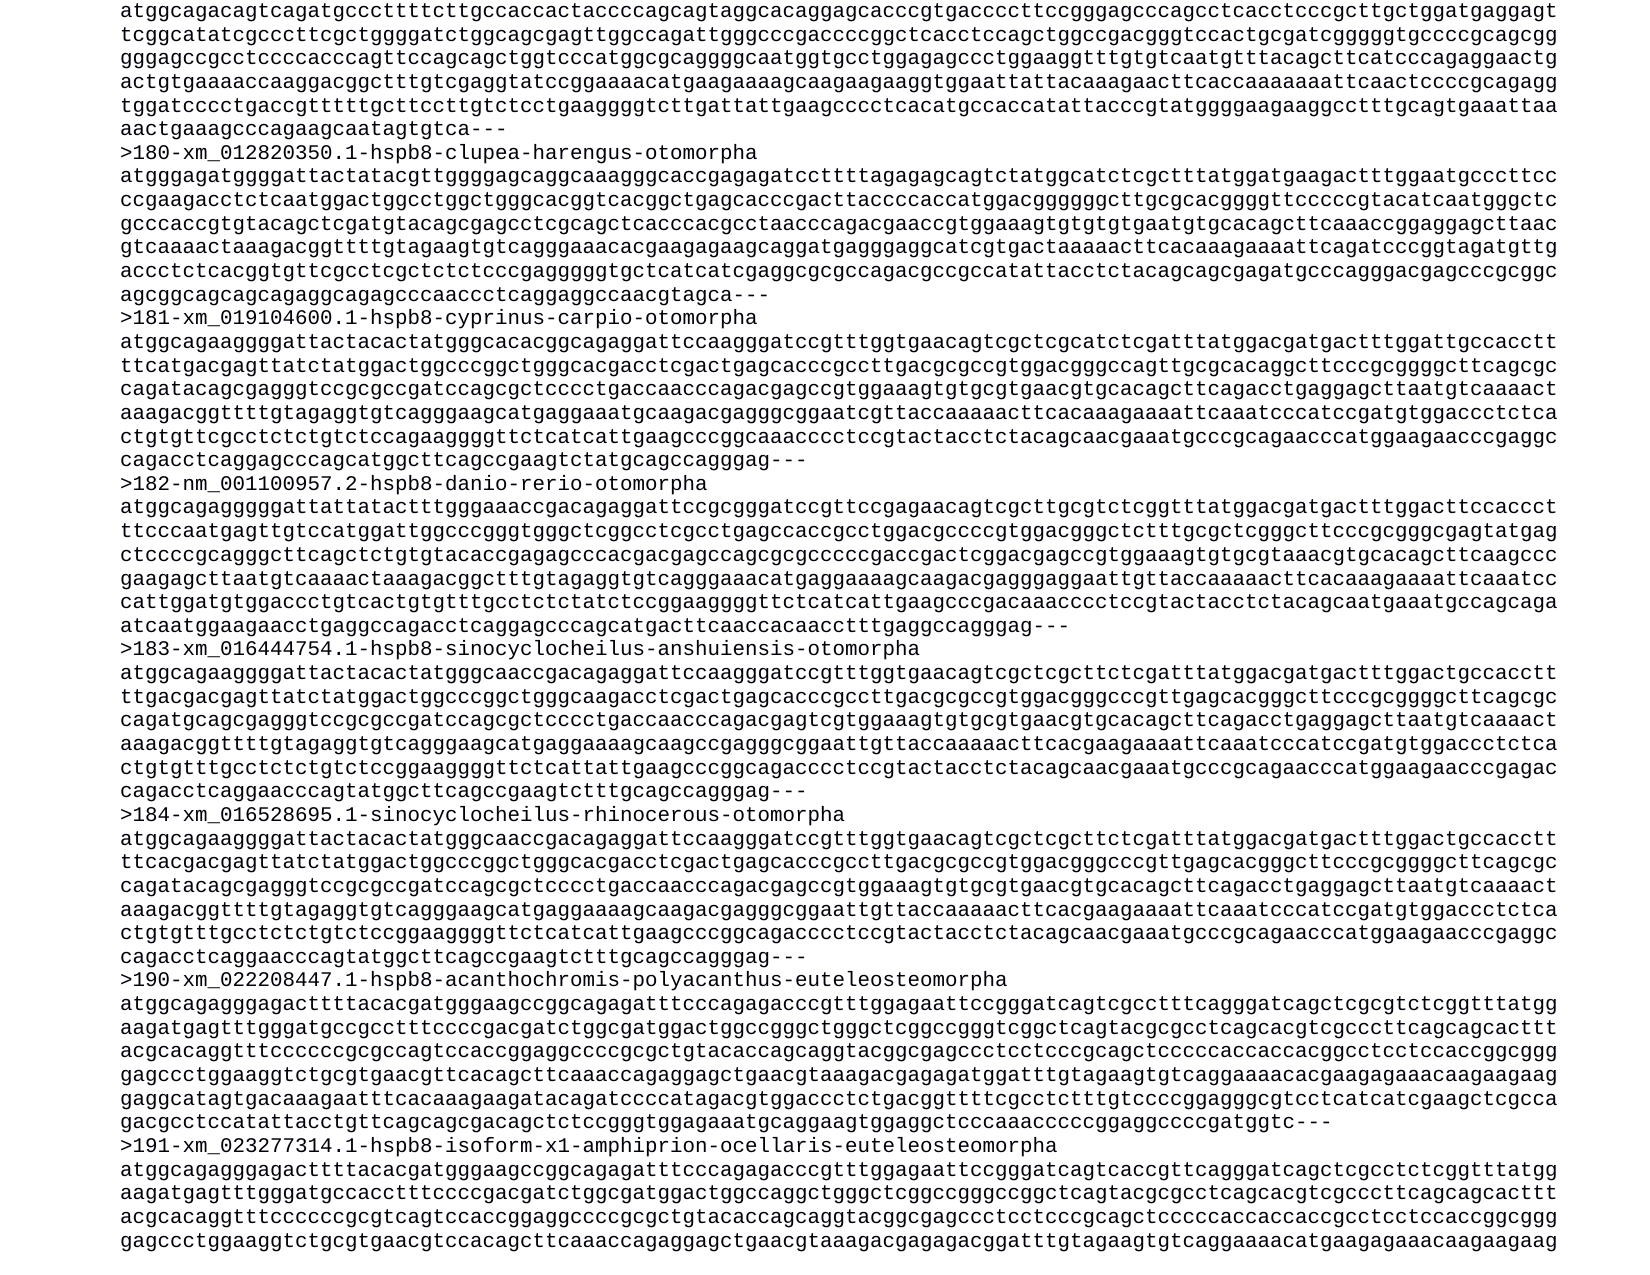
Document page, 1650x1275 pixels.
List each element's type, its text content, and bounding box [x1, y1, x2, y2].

text >190-xm_022208447.1-hspb8-acanthochromis-polyacanthus-euteleosteomorpha [120, 969, 1564, 993]
text >184-xm_016528695.1-sinocyclocheilus-rhinocerous-otomorpha [120, 804, 1564, 828]
text >183-xm_016444754.1-hspb8-sinocyclocheilus-anshuiensis-otomorpha [120, 638, 1564, 662]
text atggcagaaggggattactacactatgggcaaccgacagaggattccaagggatccgtttggtgaacagtcgctcgcttctcgatttatggacgatgactttggactgccaccttttgacgacgagttatctatggactggcccggctgggcaagacctcgactgagcacccgccttgacgcgccgtggacgggcccgttgagcacgggcttcccgcggggcttcagcgccagatgcagcgagggtccgcgccgatccagcgctcccctgaccaacccagacgagtcgtggaaagtgtgcgtgaacgtgcacagcttcagacctgaggagcttaatgtcaaaactaaagacggttttgtagaggtgtcagggaagcatgaggaaaagcaagccgagggcggaattgttaccaaaaacttcacgaagaaaattcaaatcccatccgatgtggaccctctcactgtgtttgcctctctgtctccggaaggggttctcattattgaagcccggcagacccctccgtactacctctacagcaacgaaatgcccgcagaacccatggaagaacccgagaccagacctcaggaacccagtatggcttcagccgaagtctttgcagccagggag--- [120, 662, 1564, 804]
text atgggagatggggattactatacgttggggagcaggcaaagggcaccgagagatccttttagagagcagtctatggcatctcgctttatggatgaagactttggaatgcccttccccgaagacctctcaatggactggcctggctgggcacggtcacggctgagcacccgacttaccccaccatggacggggggcttgcgcacggggttcccccgtacatcaatgggctcgcccaccgtgtacagctcgatgtacagcgagcctcgcagctcacccacgcctaacccagacgaaccgtggaaagtgtgtgtgaatgtgcacagcttcaaaccggaggagcttaacgtcaaaactaaagacggttttgtagaagtgtcagggaaacacgaagagaagcaggatgagggaggcatcgtgactaaaaacttcacaaagaaaattcagatcccggtagatgttgaccctctcacggtgttcgcctcgctctctcccgagggggtgctcatcatcgaggcgcgccagacgccgccatattacctctacagcagcgagatgcccagggacgagcccgcggcagcggcagcagcagaggcagagcccaaccctcaggaggccaacgtagca--- [120, 166, 1564, 307]
text atggcagagggggattattatactttgggaaaccgacagaggattccgcgggatccgttccgagaacagtcgcttgcgtctcggtttatggacgatgactttggacttccaccctttcccaatgagttgtccatggattggcccgggtgggctcggcctcgcctgagccaccgcctggacgccccgtggacgggctctttgcgctcgggcttcccgcgggcgagtatgagctccccgcagggcttcagctctgtgtacaccgagagcccacgacgagccagcgcgcccccgaccgactcggacgagccgtggaaagtgtgcgtaaacgtgcacagcttcaagcccgaagagcttaatgtcaaaactaaagacggctttgtagaggtgtcagggaaacatgaggaaaagcaagacgagggaggaattgttaccaaaaacttcacaaagaaaattcaaatcccattggatgtggaccctgtcactgtgtttgcctctctatctccggaaggggttctcatcattgaagcccgacaaacccctccgtactacctctacagcaatgaaatgccagcagaatcaatggaagaacctgaggccagacctcaggagcccagcatgacttcaaccacaacctttgaggccagggag--- [120, 497, 1564, 638]
text atggcagaaggggattactacactatgggcacacggcagaggattccaagggatccgtttggtgaacagtcgctcgcatctcgatttatggacgatgactttggattgccaccttttcatgacgagttatctatggactggcccggctgggcacgacctcgactgagcacccgccttgacgcgccgtggacgggccagttgcgcacaggcttcccgcggggcttcagcgccagatacagcgagggtccgcgccgatccagcgctcccctgaccaacccagacgagccgtggaaagtgtgcgtgaacgtgcacagcttcagacctgaggagcttaatgtcaaaactaaagacggttttgtagaggtgtcagggaagcatgaggaaatgcaagacgagggcggaatcgttaccaaaaacttcacaaagaaaattcaaatcccatccgatgtggaccctctcactgtgttcgcctctctgtctccagaaggggttctcatcattgaagcccggcaaacccctccgtactacctctacagcaacgaaatgcccgcagaacccatggaagaacccgaggccagacctcaggagcccagcatggcttcagccgaagtctatgcagccagggag--- [120, 331, 1564, 473]
text >182-nm_001100957.2-hspb8-danio-rerio-otomorpha [120, 473, 1564, 497]
text >191-xm_023277314.1-hspb8-isoform-x1-amphiprion-ocellaris-euteleosteomorpha [120, 1135, 1564, 1159]
text atggcagagggagacttttacacgatgggaagccggcagagatttcccagagacccgtttggagaattccgggatcagtcgcctttcagggatcagctcgcgtctcggtttatggaagatgagtttgggatgccgcctttccccgacgatctggcgatggactggccgggctgggctcggccgggtcggctcagtacgcgcctcagcacgtcgcccttcagcagcactttacgcacaggtttccccccgcgccagtccaccggaggccccgcgctgtacaccagcaggtacggcgagccctcctcccgcagctcccccaccaccacggcctcctccaccggcggggagccctggaaggtctgcgtgaacgttcacagcttcaaaccagaggagctgaacgtaaagacgagagatggatttgtagaagtgtcaggaaaacacgaagagaaacaagaagaaggaggcatagtgacaaagaatttcacaaagaagatacagatccccatagacgtggaccctctgacggttttcgcctctttgtccccggagggcgtcctcatcatcgaagctcgccagacgcctccatattacctgttcagcagcgacagctctccgggtggagaaatgcaggaagtggaggctcccaaacccccggaggccccgatggtc--- [120, 993, 1564, 1135]
text atggcagaaggggattactacactatgggcaaccgacagaggattccaagggatccgtttggtgaacagtcgctcgcttctcgatttatggacgatgactttggactgccaccttttcacgacgagttatctatggactggcccggctgggcacgacctcgactgagcacccgccttgacgcgccgtggacgggcccgttgagcacgggcttcccgcggggcttcagcgccagatacagcgagggtccgcgccgatccagcgctcccctgaccaacccagacgagccgtggaaagtgtgcgtgaacgtgcacagcttcagacctgaggagcttaatgtcaaaactaaagacggttttgtagaggtgtcagggaagcatgaggaaaagcaagacgagggcggaattgttaccaaaaacttcacgaagaaaattcaaatcccatccgatgtggaccctctcactgtgtttgcctctctgtctccggaaggggttctcatcattgaagcccggcagacccctccgtactacctctacagcaacgaaatgcccgcagaacccatggaagaacccgaggccagacctcaggaacccagtatggcttcagccgaagtctttgcagccagggag--- [120, 828, 1564, 969]
text >181-xm_019104600.1-hspb8-cyprinus-carpio-otomorpha [120, 307, 1564, 331]
text >180-xm_012820350.1-hspb8-clupea-harengus-otomorpha [120, 142, 1564, 166]
text atggcagagggagacttttacacgatgggaagccggcagagatttcccagagacccgtttggagaattccgggatcagtcaccgttcagggatcagctcgcctctcggtttatggaagatgagtttgggatgccacctttccccgacgatctggcgatggactggccaggctgggctcggccgggccggctcagtacgcgcctcagcacgtcgcccttcagcagcactttacgcacaggtttccccccgcgtcagtccaccggaggccccgcgctgtacaccagcaggtacggcgagccctcctcccgcagctcccccaccaccaccgcctcctccaccggcggggagccctggaaggtctgcgtgaacgtccacagcttcaaaccagaggagctgaacgtaaagacgagagacggatttgtagaagtgtcaggaaaacatgaagagaaacaagaagaag [120, 1159, 1564, 1253]
text atggcagacagtcagatgcccttttcttgccaccactaccccagcagtaggcacaggagcacccgtgaccccttccgggagcccagcctcacctcccgcttgctggatgaggagttcggcatatcgcccttcgctggggatctggcagcgagttggccagattgggcccgaccccggctcacctccagctggccgacgggtccactgcgatcgggggtgccccgcagcgggggagccgcctccccacccagttccagcagctggtcccatggcgcaggggcaatggtgcctggagagccctggaaggtttgtgtcaatgtttacagcttcatcccagaggaactgactgtgaaaaccaaggacggctttgtcgaggtatccggaaaacatgaagaaaagcaagaagaaggtggaattattacaaagaacttcaccaaaaaaattcaactccccgcagaggtggatcccctgaccgtttttgcttccttgtctcctgaaggggtcttgattattgaagcccctcacatgccaccatattacccgtatggggaagaaggcctttgcagtgaaattaaaactgaaagcccagaagcaatagtgtca--- [120, 0, 1564, 142]
